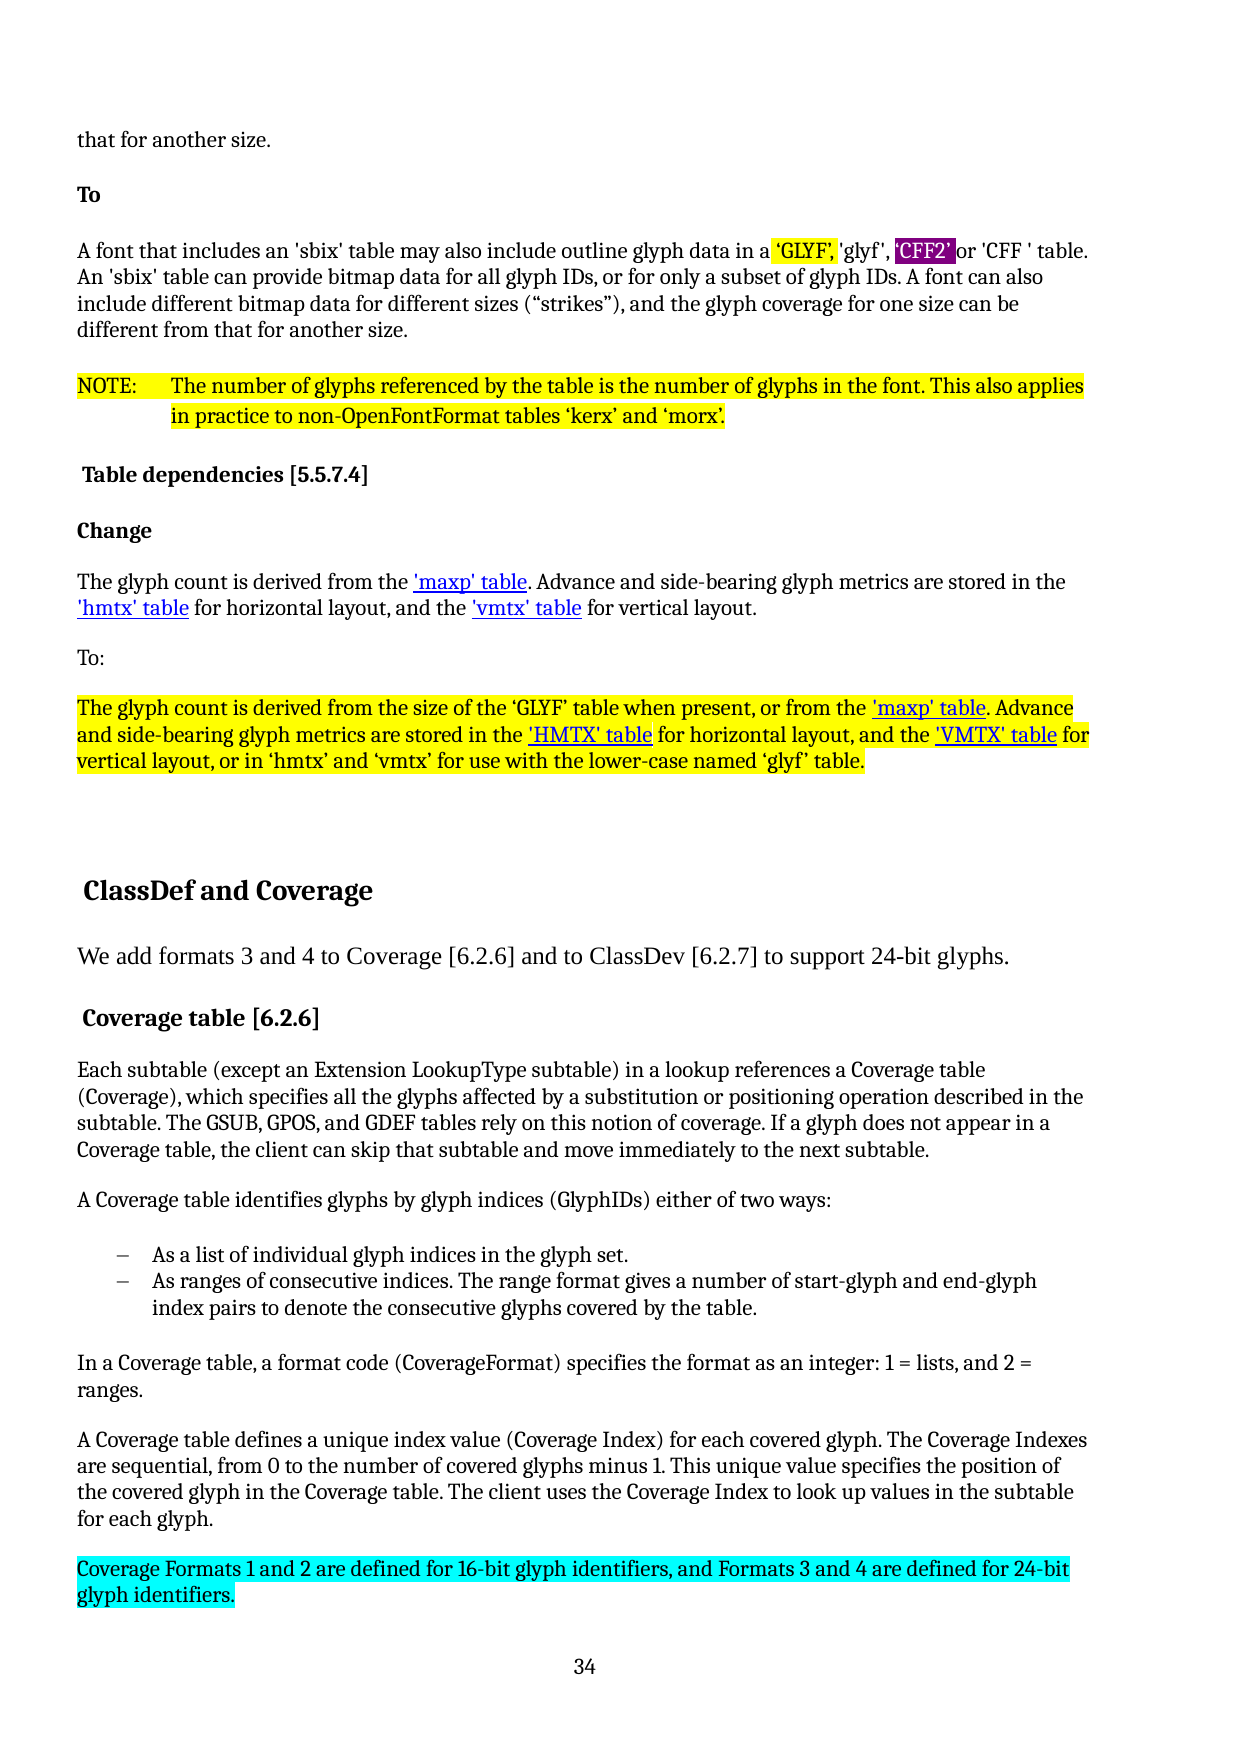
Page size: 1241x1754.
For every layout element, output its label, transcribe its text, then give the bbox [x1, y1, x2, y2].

subtitle Coverage table [6.2.6] [77, 1003, 1093, 1032]
text A Coverage table identifies glyphs by glyph indices (GlyphIDs) either of two ways: [77, 1186, 1093, 1213]
text The glyph count is derived from the size of the ‘GLYF’ table when present, or from the 'maxp' table. Advance and side-bearing glyph metrics are stored in the 'HMTX' table for horizontal layout, and the 'VMTX' table for vertical layout, or in ‘hmtx’ and ‘vmtx’ for use with the lower-case named ‘glyf’ table. [77, 695, 1093, 774]
text To [77, 182, 1093, 209]
text A Coverage table defines a unique index value (Coverage Index) for each covered glyph. The Coverage Indexes are sequential, from 0 to the number of covered glyphs minus 1. This unique value specifies the position of the covered glyph in the Coverage table. The client uses the Coverage Index to look up values in the subtable for each glyph. [77, 1426, 1093, 1532]
text Change [77, 517, 1093, 544]
text NOTE: The number of glyphs referenced by the table is the number of glyphs in the font. This also applies in practice to non-OpenFontFormat tables ‘kerx’ and ‘morx’. [77, 372, 1093, 429]
text In a Coverage table, a format code (CoverageFormat) specifies the format as an integer: 1 = lists, and 2 = ranges. [77, 1350, 1093, 1403]
subtitle Table dependencies [5.5.7.4] [77, 462, 1093, 488]
text Coverage Formats 1 and 2 are defined for 16-bit glyph identifiers, and Formats 3 and 4 are defined for 24-bit glyph identifiers. [77, 1556, 1093, 1608]
text To: [77, 645, 1093, 672]
list As a list of individual glyph indices in the glyph set. [114, 1242, 1093, 1268]
text We add formats 3 and 4 to Coverage [6.2.6] and to ClassDev [6.2.7] to support 24-bit glyphs. [77, 941, 1093, 970]
list As ranges of consecutive indices. The range format gives a number of start-glyph and end-glyph index pairs to denote the consecutive glyphs covered by the table. [114, 1268, 1093, 1321]
text that for another size. [77, 127, 1093, 153]
subtitle ClassDef and Coverage [77, 874, 1093, 907]
text Each subtable (except an Extension LookupType subtable) in a lookup references a Coverage table (Coverage), which specifies all the glyphs affected by a substitution or positioning operation described in the subtable. The GSUB, GPOS, and GDEF tables rely on this notion of coverage. If a glyph does not appear in a Coverage table, the client can skip that subtable and move immediately to the next subtable. [77, 1057, 1093, 1163]
text A font that includes an 'sbix' table may also include outline glyph data in a ‘GLYF’, 'glyf', ‘CFF2’ or 'CFF ' table. An 'sbix' table can provide bitmap data for all glyph IDs, or for only a subset of glyph IDs. A font can also include different bitmap data for different sizes (“strikes”), and the glyph coverage for one size can be different from that for another size. [77, 238, 1093, 343]
text The glyph count is derived from the 'maxp' table. Advance and side-bearing glyph metrics are stored in the 'hmtx' table for horizontal layout, and the 'vmtx' table for vertical layout. [77, 569, 1093, 622]
